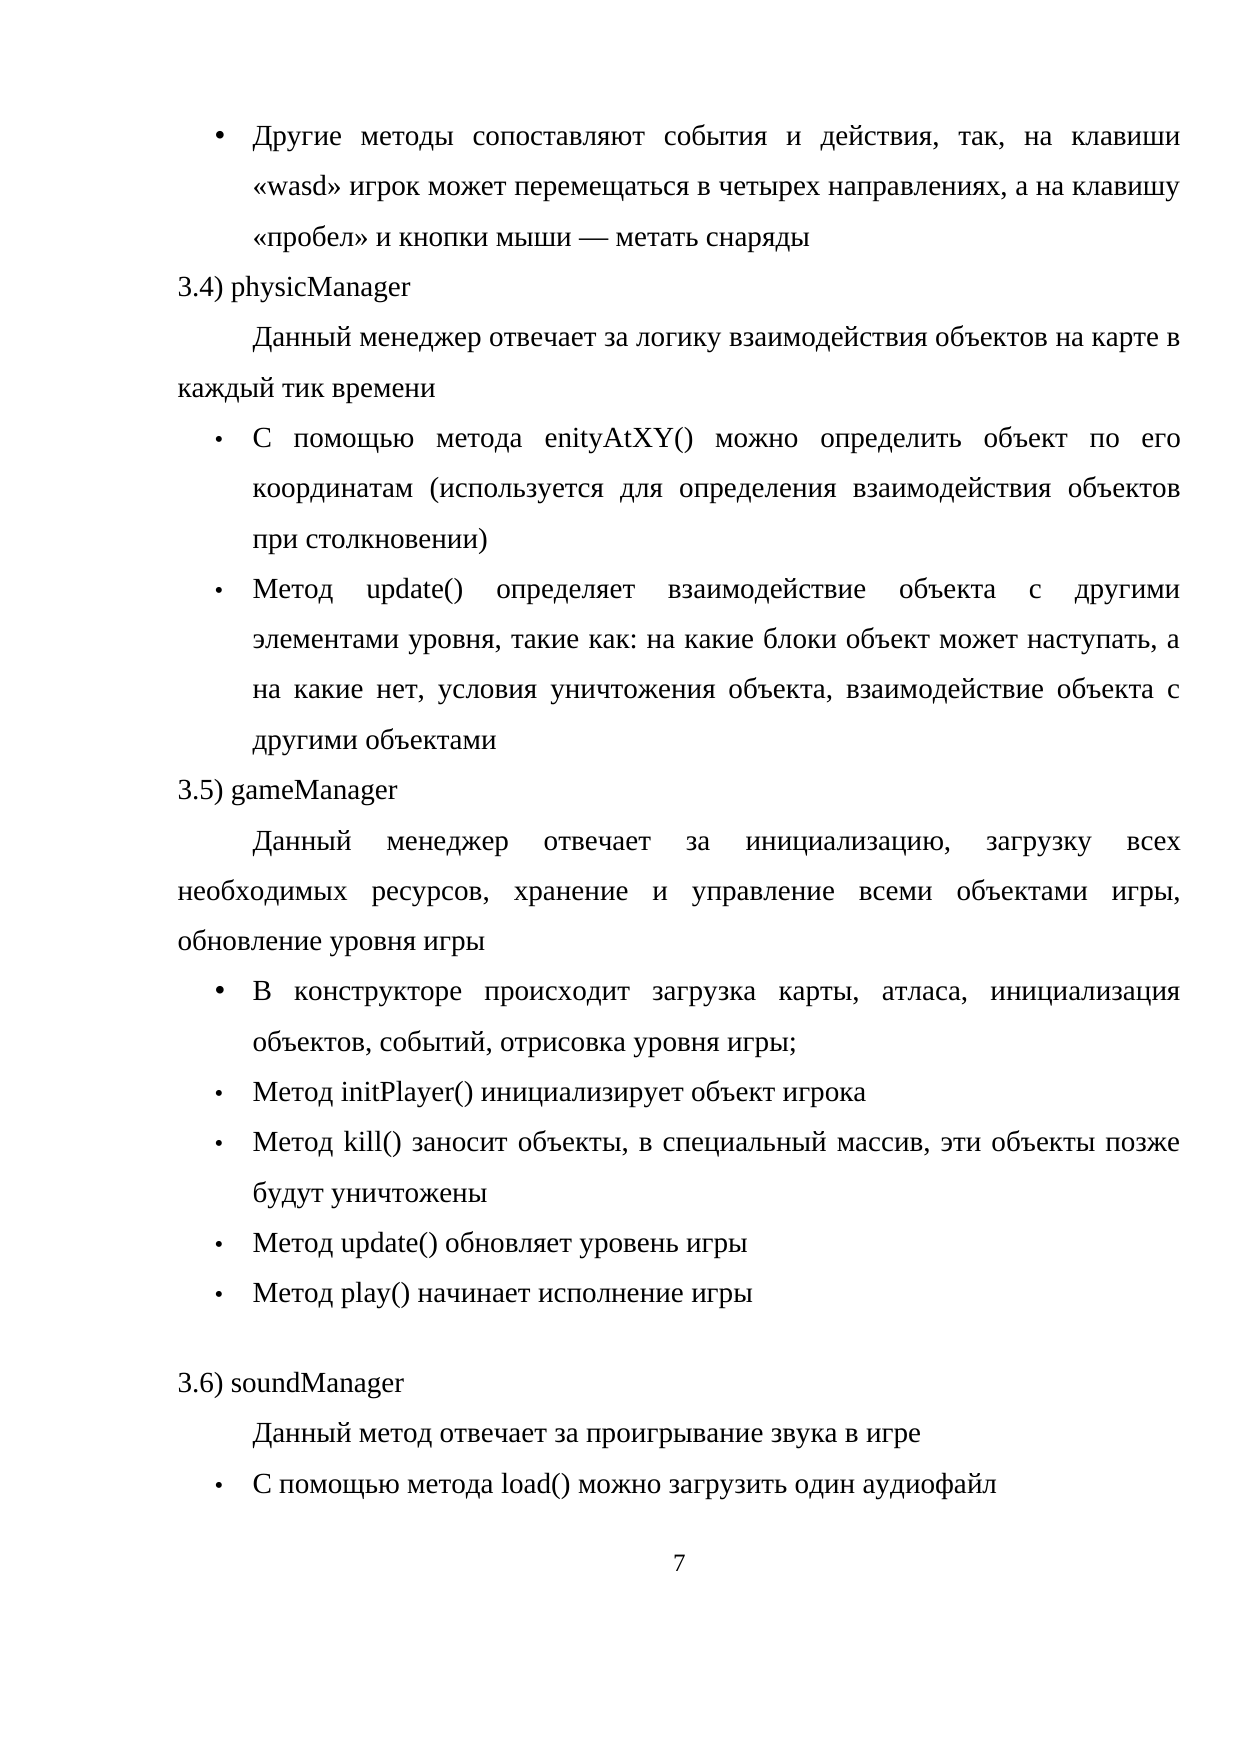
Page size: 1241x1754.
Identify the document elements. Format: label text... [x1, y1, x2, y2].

text Данный метод отвечает за проигрывание звука в игре [177, 1416, 1181, 1449]
text Данный менеджер отвечает за инициализацию, загрузку всех необходимых ресурсов, хранение и управление всеми объектами игры, обновление уровня игры [177, 823, 1181, 957]
list С помощью метода load() можно загрузить один аудиофайл [215, 1466, 1181, 1499]
list Другие методы сопоставляют события и действия, так, на клавиши «wasd» игрок может перемещаться в четырех направлениях, а на клавишу «пробел» и кнопки мыши — метать снаряды [215, 118, 1181, 252]
list Метод update() определяет взаимодействие объекта с другими элементами уровня, такие как: на какие блоки объект может наступать, а на какие нет, условия уничтожения объекта, взаимодействие объекта с другими объектами [215, 571, 1181, 756]
text Данный менеджер отвечает за логику взаимодействия объектов на карте в каждый тик времени [177, 319, 1181, 403]
list Метод kill() заносит объекты, в специальный массив, эти объекты позже будут уничтожены [215, 1124, 1181, 1208]
list С помощью метода enityAtXY() можно определить объект по его координатам (используется для определения взаимодействия объектов при столкновении) [215, 420, 1181, 554]
list Метод play() начинает исполнение игры [215, 1276, 1181, 1309]
text 3.5) gameManager [177, 772, 1181, 806]
list Метод initPlayer() инициализирует объект игрока [215, 1074, 1181, 1108]
list В конструкторе происходит загрузка карты, атласа, инициализация объектов, событий, отрисовка уровня игры; [215, 973, 1181, 1057]
text 3.4) physicManager [177, 269, 1181, 303]
list Метод update() обновляет уровень игры [215, 1225, 1181, 1259]
text 3.6) soundManager [177, 1365, 1181, 1399]
